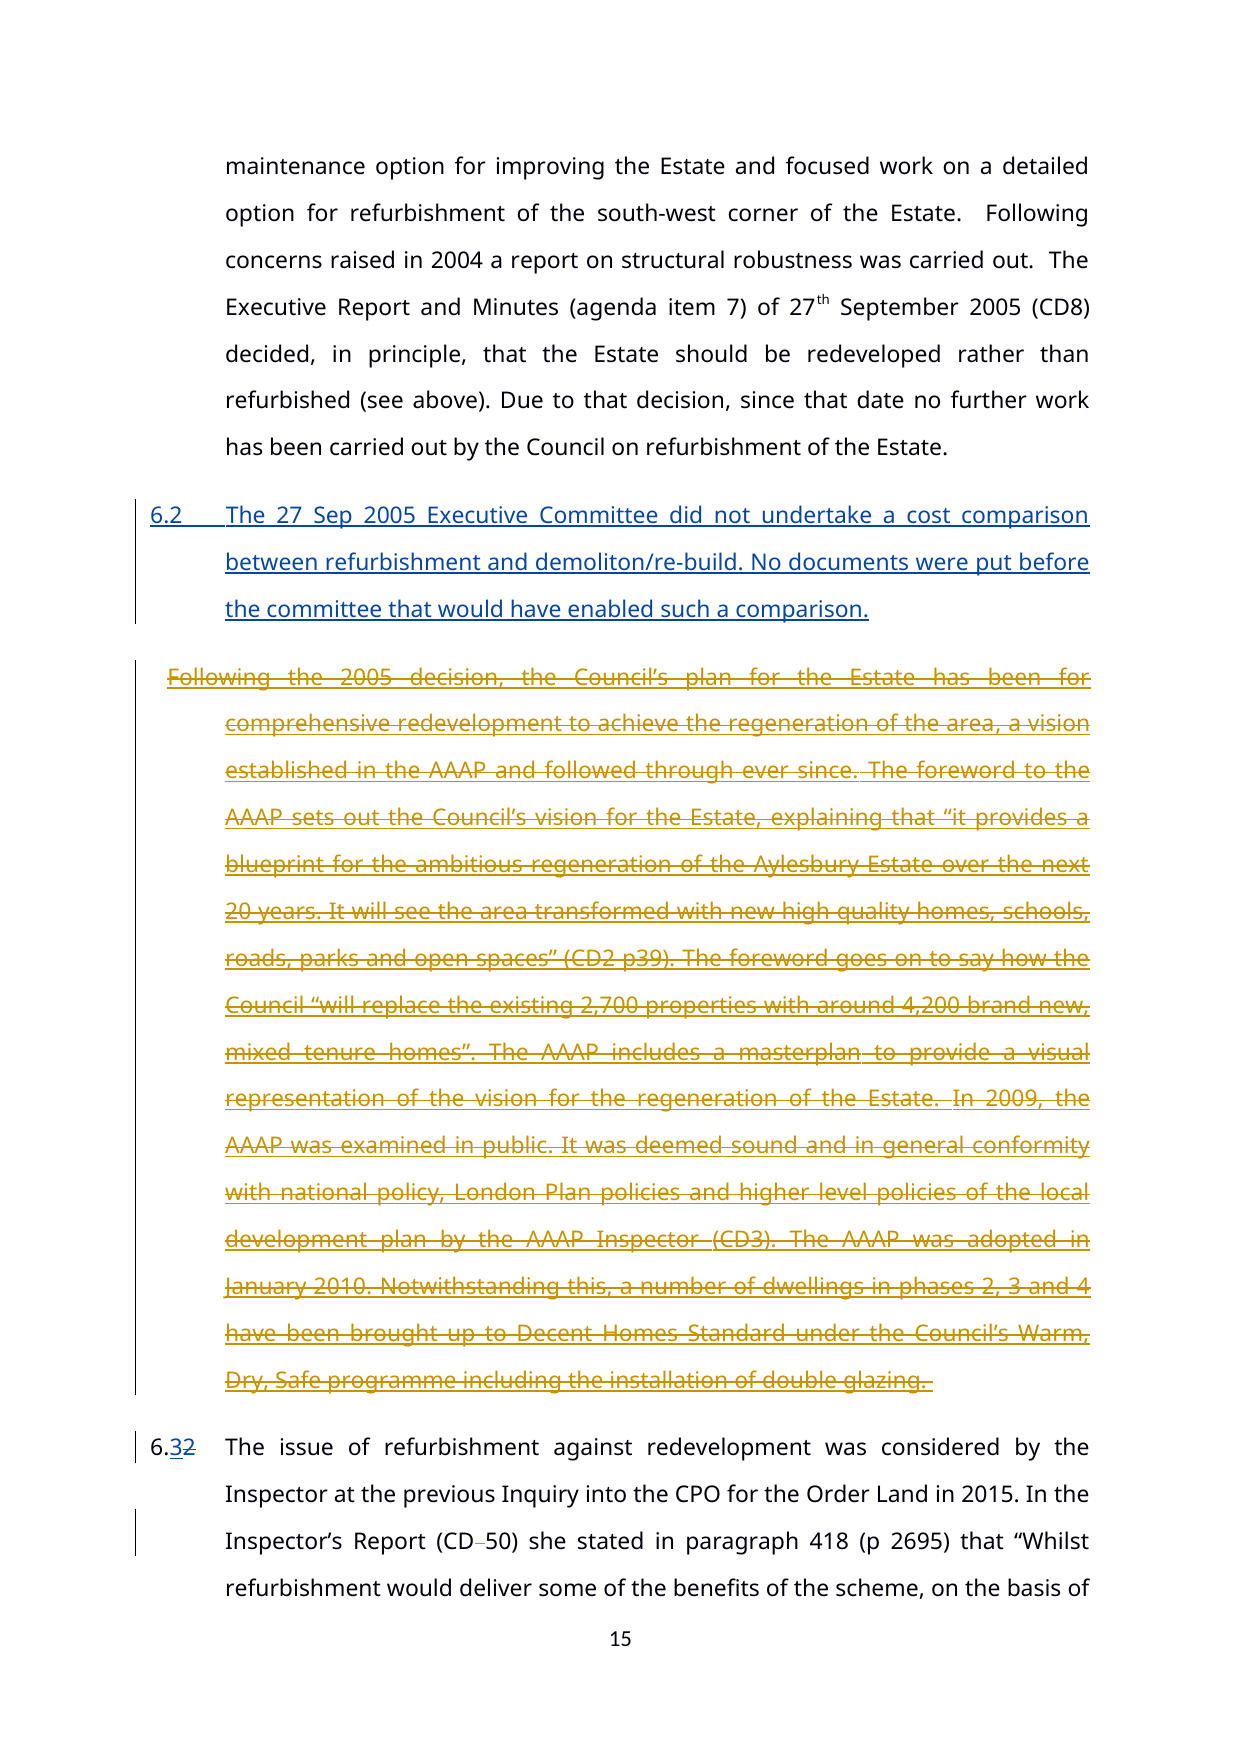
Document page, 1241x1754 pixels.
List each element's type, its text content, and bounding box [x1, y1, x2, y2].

text maintenance option for improving the Estate and focused work on a detailed option for refurbishment of the south-west corner of the Estate. Following concerns raised in 2004 a report on structural robustness was carried out. The Executive Report and Minutes (agenda item 7) of 27th September 2005 (CD8) decided, in principle, that the Estate should be redeveloped rather than refurbished (see above). Due to that decision, since that date no further work has been carried out by the Council on refurbishment of the Estate. [150, 150, 1090, 462]
text between refurbishment and demoliton/re-build. No documents were put before the committee that would have enabled such a comparison. [150, 526, 1090, 624]
text Following the 2005 decision, the Council’s plan for the Estate has been for comprehensive redevelopment to achieve the regeneration of the area, a vision established in the AAAP and followed through ever since. The foreword to the AAAP sets out the Council’s vision for the Estate, explaining that “it provides a blueprint for the ambitious regeneration of the Aylesbury Estate over the next 20 years. It will see the area transformed with new high quality homes, schools, roads, parks and open spaces” (CD2 p39). The foreword goes on to say how the Council “will replace the existing 2,700 properties with around 4,200 brand new, mixed tenure homes”. The AAAP includes a masterplan to provide a visual representation of the vision for the regeneration of the Estate. In 2009, the AAAP was examined in public. It was deemed sound and in general conformity with national policy, London Plan policies and higher level policies of the local development plan by the AAAP Inspector (CD3). The AAAP was adopted in January 2010. [150, 660, 1090, 1395]
text 6.2 The 27 Sep 2005 Executive Committee did not undertake a cost comparison [150, 499, 1090, 525]
text 6.3 The issue of refurbishment against redevelopment was considered by the Inspector at the previous Inquiry into the CPO for the Order Land in 2015. In the Inspector’s Report (CD50) she stated in paragraph 418 (p 2695) that “Whilst refurbishment would deliver some of the benefits of the scheme, on the basis of [150, 1431, 1090, 1603]
